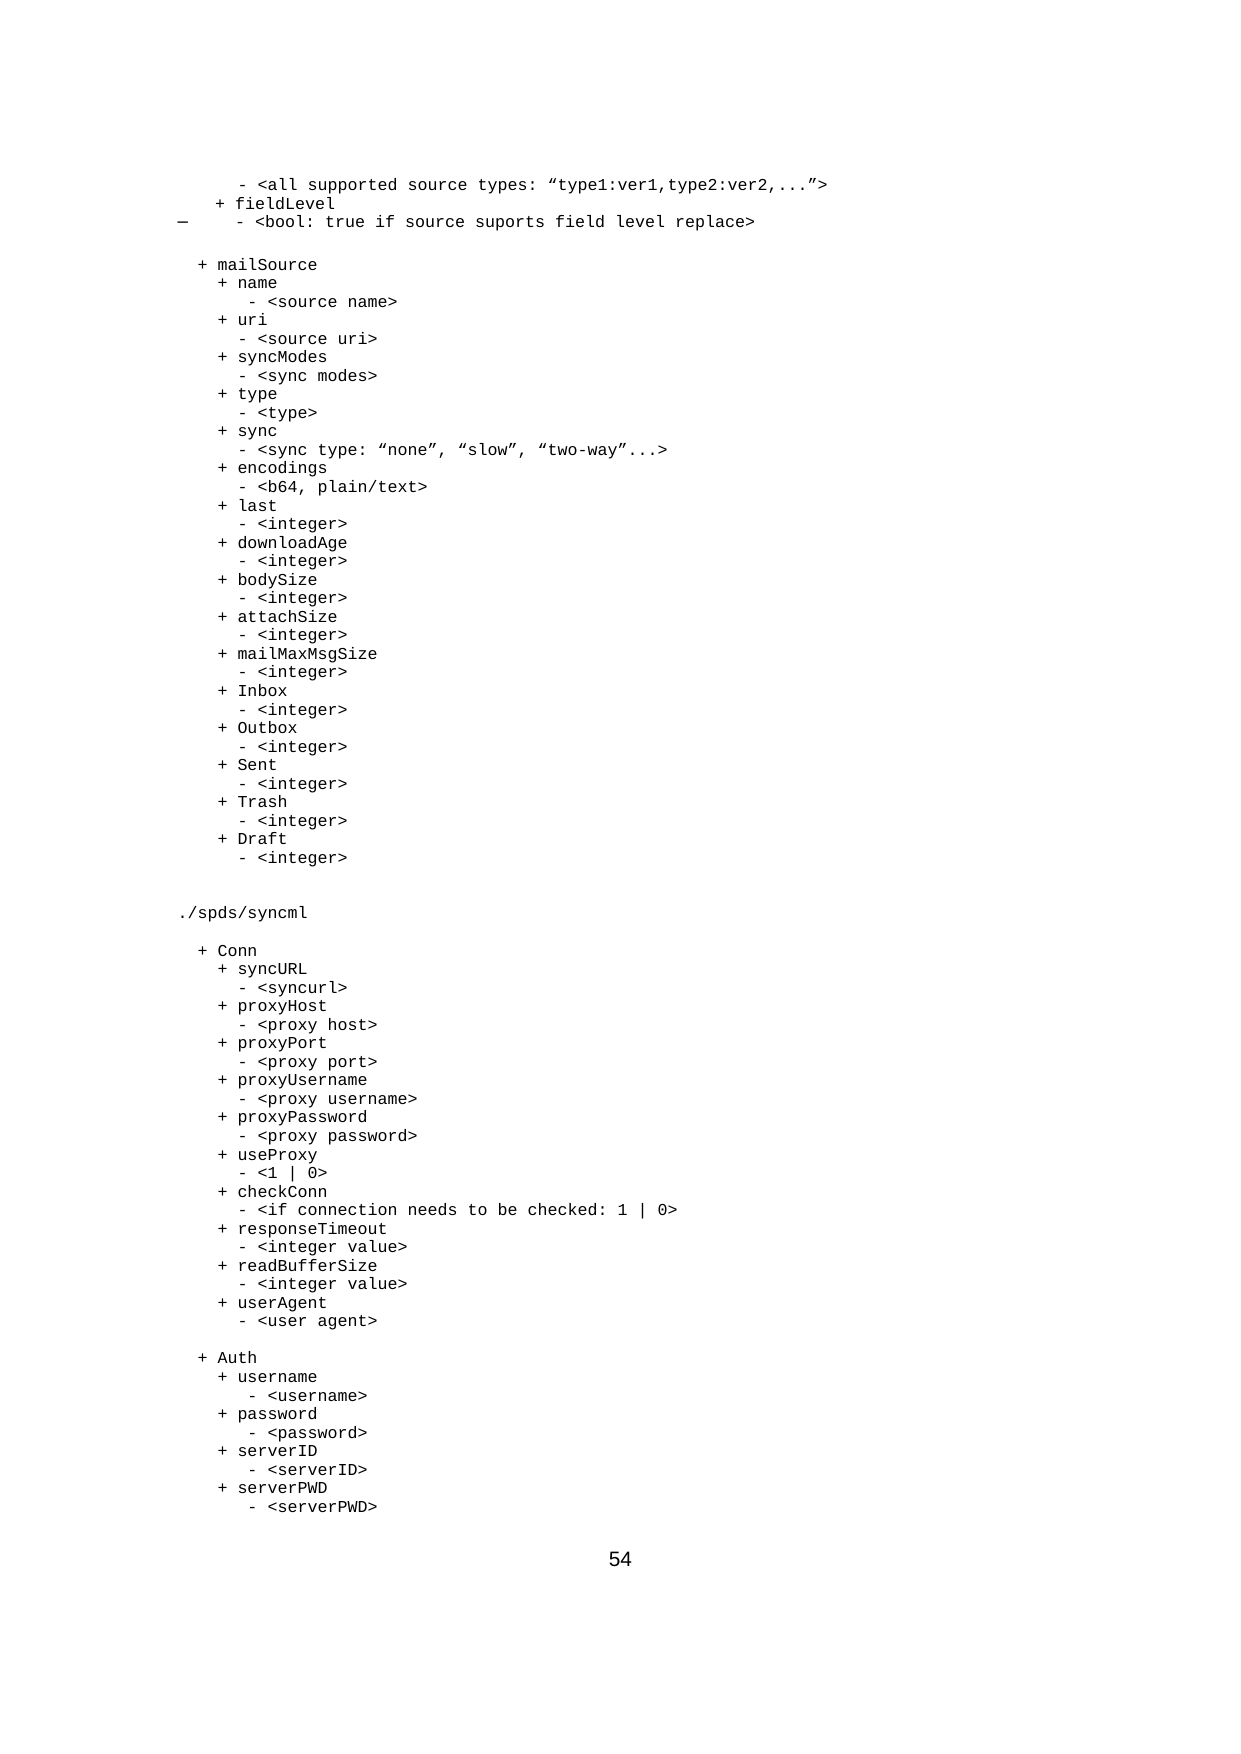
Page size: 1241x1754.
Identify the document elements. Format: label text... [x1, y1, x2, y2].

list + fieldLevel [177, 196, 1063, 214]
text - <username> [177, 1387, 1063, 1406]
text - <if connection needs to be checked: 1 | 0> [177, 1202, 1063, 1221]
text + Inbox [177, 683, 1063, 701]
text - <source name> [177, 293, 1063, 312]
text + uri [177, 312, 1063, 331]
text + Conn [177, 942, 1063, 961]
text - <source uri> [177, 331, 1063, 349]
text + encodings [177, 460, 1063, 479]
text - <integer> [177, 664, 1063, 683]
text - <password> [177, 1424, 1063, 1443]
text + sync [177, 423, 1063, 442]
text - <b64, plain/text> [177, 479, 1063, 497]
text + useProxy [177, 1146, 1063, 1165]
text ./spds/syncml [177, 905, 1063, 924]
text - <serverID> [177, 1462, 1063, 1480]
text + downloadAge [177, 534, 1063, 553]
text + Auth [177, 1350, 1063, 1369]
text - <integer> [177, 813, 1063, 831]
text - <user agent> [177, 1313, 1063, 1332]
text - <sync type: “none”, “slow”, “two-way”...> [177, 442, 1063, 460]
text - <proxy port> [177, 1054, 1063, 1072]
text - <sync modes> [177, 368, 1063, 386]
text - <serverPWD> [177, 1499, 1063, 1517]
text + Trash [177, 794, 1063, 813]
text + checkConn [177, 1183, 1063, 1202]
text + proxyPassword [177, 1109, 1063, 1128]
text + Outbox [177, 720, 1063, 738]
text + responseTimeout [177, 1221, 1063, 1239]
text - <integer> [177, 850, 1063, 868]
text + proxyPort [177, 1035, 1063, 1054]
text + attachSize [177, 609, 1063, 627]
text + Sent [177, 757, 1063, 776]
text + mailMaxMsgSize [177, 646, 1063, 664]
text - <integer> [177, 701, 1063, 720]
text - <integer> [177, 516, 1063, 534]
text + bodySize [177, 572, 1063, 590]
text - <proxy password> [177, 1128, 1063, 1146]
text + type [177, 386, 1063, 405]
text - <integer> [177, 738, 1063, 757]
text - <proxy username> [177, 1091, 1063, 1109]
text + serverID [177, 1443, 1063, 1462]
text + serverPWD [177, 1480, 1063, 1499]
text - <integer> [177, 590, 1063, 609]
text + last [177, 497, 1063, 516]
text + password [177, 1406, 1063, 1424]
text + proxyUsername [177, 1072, 1063, 1091]
text - <proxy host> [177, 1017, 1063, 1035]
text + name [177, 275, 1063, 293]
list - <bool: true if source suports field level replace> [177, 214, 1063, 233]
text - <integer> [177, 776, 1063, 794]
text - <integer> [177, 627, 1063, 646]
text - <syncurl> [177, 979, 1063, 998]
text + syncModes [177, 349, 1063, 368]
text - <1 | 0> [177, 1165, 1063, 1183]
text - <all supported source types: “type1:ver1,type2:ver2,...”> [177, 177, 1063, 196]
text + userAgent [177, 1295, 1063, 1313]
text - <integer> [177, 553, 1063, 572]
text + mailSource [177, 256, 1063, 275]
text - <integer value> [177, 1276, 1063, 1295]
text + readBufferSize [177, 1258, 1063, 1276]
text + syncURL [177, 961, 1063, 979]
text - <integer value> [177, 1239, 1063, 1258]
text + proxyHost [177, 998, 1063, 1017]
text + Draft [177, 831, 1063, 850]
text + username [177, 1369, 1063, 1387]
text - <type> [177, 405, 1063, 423]
